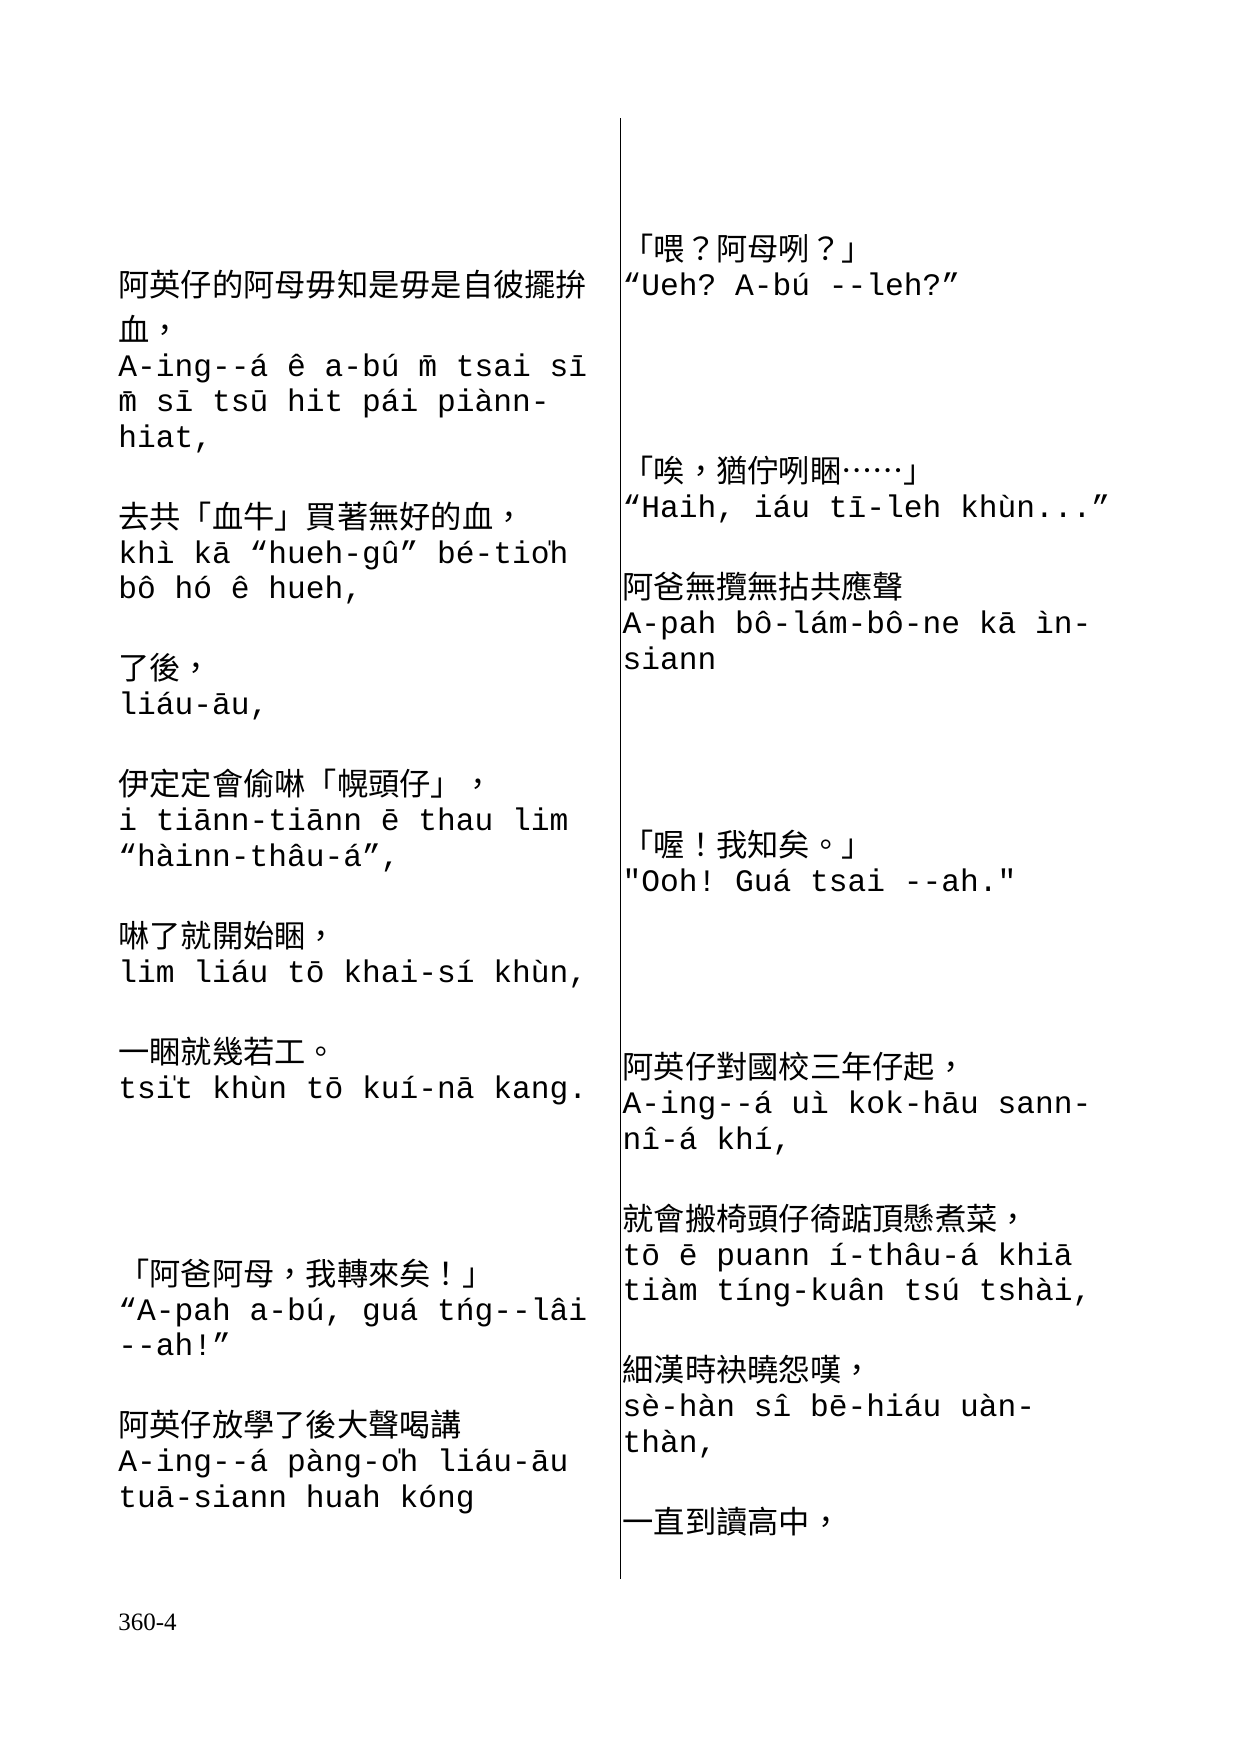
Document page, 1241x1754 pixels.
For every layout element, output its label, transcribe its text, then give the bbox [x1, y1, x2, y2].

text tō ē puann í-thâu-á khiā tiàm tíng-kuân tsú tshài, [622, 1239, 1122, 1310]
text i tiānn-tiānn ē thau lim “hàinn-thâu-á”, [118, 804, 618, 875]
text 阿英仔放學了後大聲喝講 [118, 1401, 618, 1446]
text tsi̍t khùn tō kuí-nā kang. [118, 1072, 618, 1107]
text 阿英仔對國校三年仔起， [622, 1043, 1122, 1088]
text 「阿爸阿母，我轉來矣！」 [118, 1249, 618, 1294]
text 一直到讀高中， [622, 1497, 1122, 1542]
text "Ooh! Guá tsai --ah." [622, 866, 1122, 901]
text “Ueh? A-bú --leh?” [622, 269, 1122, 305]
text 就會搬椅頭仔徛踮頂懸煮菜， [622, 1194, 1122, 1239]
text 阿爸無攬無拈共應聲 [622, 563, 1122, 608]
text “Haih, iáu tī-leh khùn...” [622, 492, 1122, 527]
text 伊定定會偷啉「幌頭仔」， [118, 759, 618, 804]
text A-ing--á uì kok-hāu sann-nî-á khí, [622, 1088, 1122, 1159]
text sè-hàn sî bē-hiáu uàn-thàn, [622, 1391, 1122, 1462]
text 細漢時袂曉怨嘆， [622, 1346, 1122, 1391]
text A-ing--á ê a-bú m̄ tsai sī m̄ sī tsū hit pái piànn-hiat, [118, 350, 618, 456]
text 一睏就幾若工。 [118, 1027, 618, 1072]
text 「唉，猶佇咧睏……」 [622, 447, 1122, 492]
text 去共「血牛」買著無好的血， [118, 492, 618, 537]
text khì kā “hueh-gû” bé-tio̍h bô hó ê hueh, [118, 537, 618, 608]
text 了後， [118, 643, 618, 688]
text lim liáu tō khai-sí khùn, [118, 956, 618, 991]
text 啉了就開始睏， [118, 911, 618, 956]
text “A-pah a-bú, guá tńg--lâi --ah!” [118, 1294, 618, 1365]
text 阿英仔的阿母毋知是毋是自彼擺拚血， [118, 260, 618, 350]
text 「喔！我知矣。」 [622, 820, 1122, 866]
text liáu-āu, [118, 688, 618, 724]
text A-pah bô-lám-bô-ne kā ìn-siann [622, 608, 1122, 679]
text 「喂？阿母咧？」 [622, 224, 1122, 269]
text A-ing--á pàng-o̍h liáu-āu tuā-siann huah kóng [118, 1446, 618, 1517]
